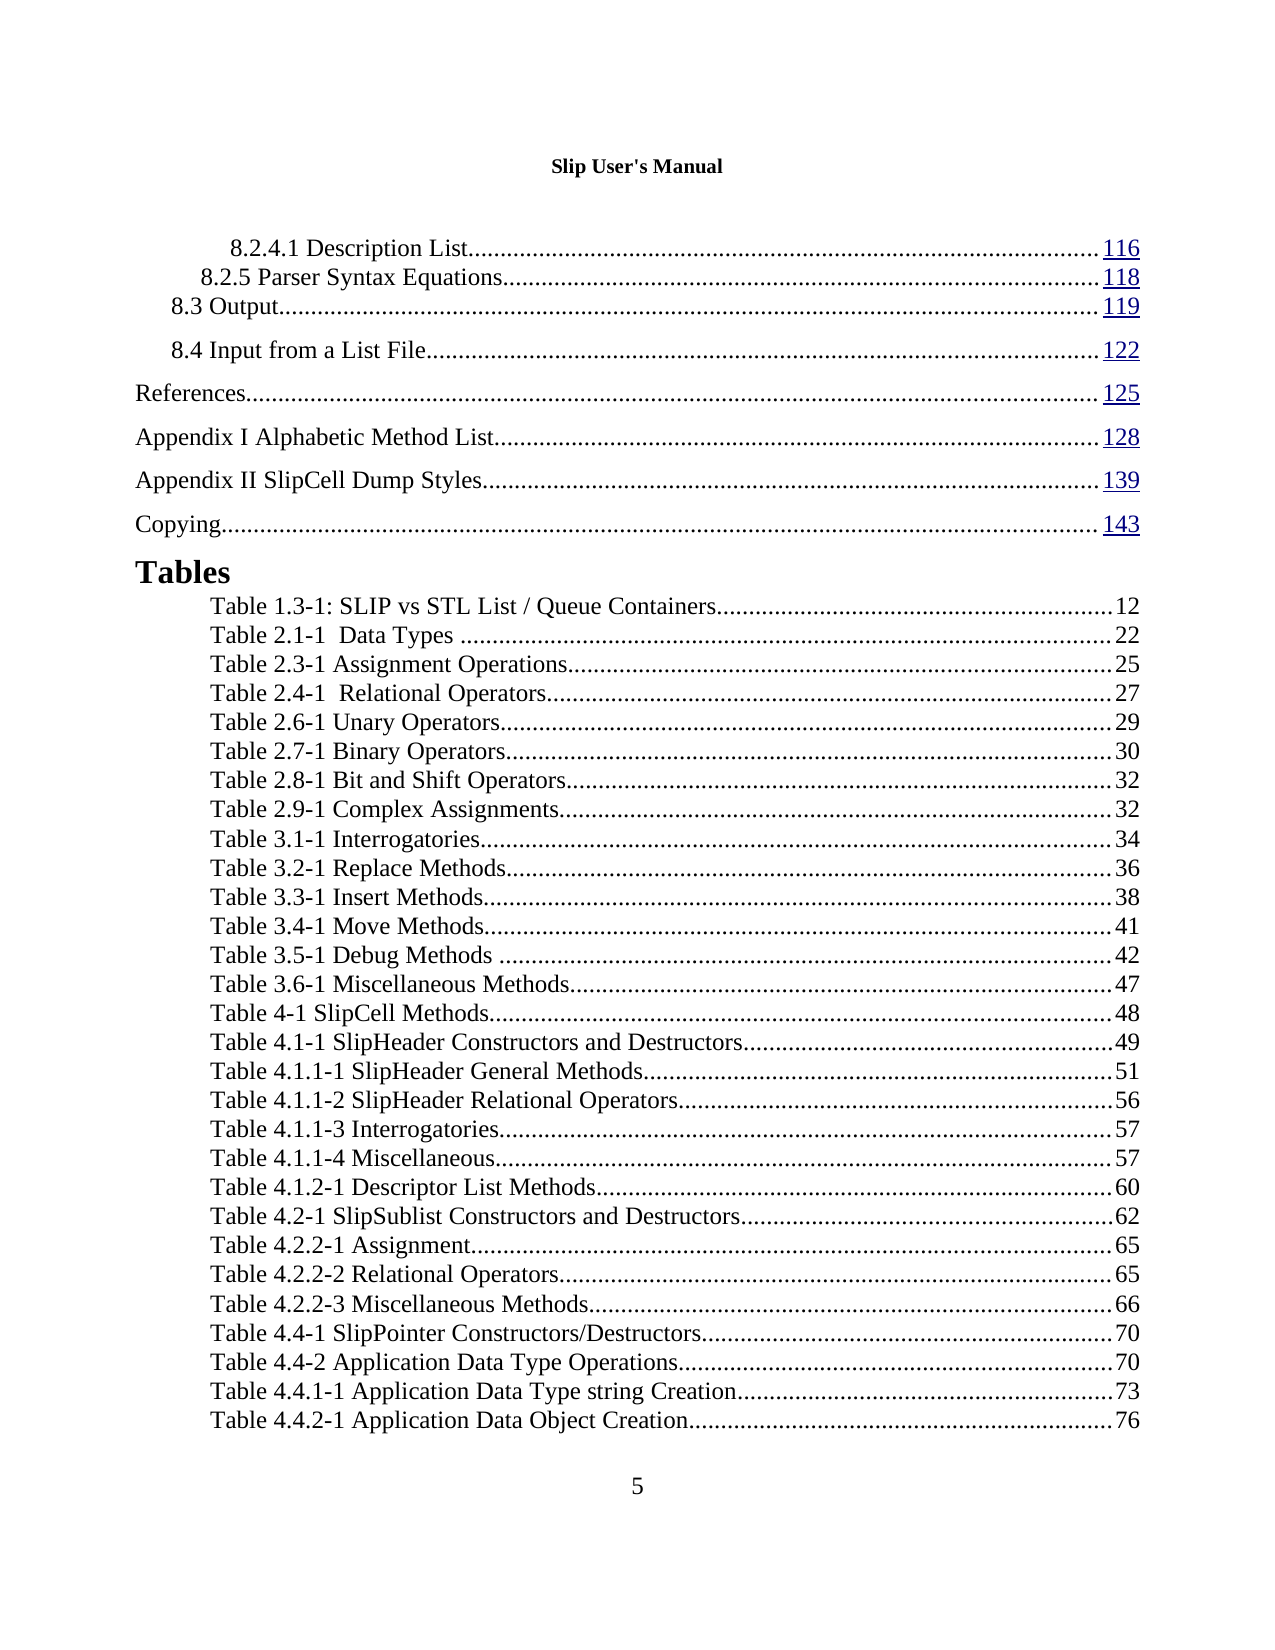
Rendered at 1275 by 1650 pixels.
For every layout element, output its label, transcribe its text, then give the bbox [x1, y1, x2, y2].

text Copying 143 [135, 509, 1140, 538]
text Table 2.4-1 Relational Operators 27 [135, 678, 1140, 707]
text Table 4.4.1-1 Application Data Type string Creation 73 [135, 1376, 1140, 1405]
text Table 4.1.2-1 Descriptor List Methods 60 [135, 1172, 1140, 1201]
text Table 4.2.2-3 Miscellaneous Methods 66 [135, 1288, 1140, 1317]
text Table 4.4.2-1 Application Data Object Creation 76 [135, 1405, 1140, 1434]
text Table 4.1-1 SlipHeader Constructors and Destructors 49 [135, 1027, 1140, 1056]
text Table 4.1.1-2 SlipHeader Relational Operators 56 [135, 1085, 1140, 1114]
text References 125 [135, 378, 1140, 407]
text Table 3.4-1 Move Methods 41 [135, 911, 1140, 940]
text Table 3.5-1 Debug Methods 42 [135, 940, 1140, 969]
text Table 2.6-1 Unary Operators 29 [135, 707, 1140, 736]
text Table 2.9-1 Complex Assignments 32 [135, 794, 1140, 823]
text Appendix II SlipCell Dump Styles 139 [135, 465, 1140, 494]
text 8.4 Input from a List File 122 [164, 335, 1140, 364]
text 8.3 Output 119 [164, 291, 1140, 320]
subtitle Tables [135, 552, 1140, 591]
text 8.2.5 Parser Syntax Equations 118 [194, 262, 1140, 291]
text 8.2.4.1 Description List 116 [223, 233, 1140, 262]
text Table 4.2.2-1 Assignment 65 [135, 1230, 1140, 1259]
text Table 4.1.1-3 Interrogatories 57 [135, 1114, 1140, 1143]
text Table 2.1-1 Data Types 22 [135, 620, 1140, 649]
text Table 4.1.1-1 SlipHeader General Methods 51 [135, 1056, 1140, 1085]
text Table 2.7-1 Binary Operators 30 [135, 736, 1140, 765]
text Table 4.2.2-2 Relational Operators 65 [135, 1259, 1140, 1288]
text Table 4.4-2 Application Data Type Operations 70 [135, 1347, 1140, 1376]
text Appendix I Alphabetic Method List 128 [135, 422, 1140, 451]
text Table 2.8-1 Bit and Shift Operators 32 [135, 765, 1140, 794]
text Table 3.6-1 Miscellaneous Methods 47 [135, 969, 1140, 998]
text Table 2.3-1 Assignment Operations 25 [135, 649, 1140, 678]
text Table 3.3-1 Insert Methods 38 [135, 882, 1140, 911]
text Table 4.1.1-4 Miscellaneous 57 [135, 1143, 1140, 1172]
text Table 3.1-1 Interrogatories 34 [135, 823, 1140, 852]
text Table 4.2-1 SlipSublist Constructors and Destructors 62 [135, 1201, 1140, 1230]
text Table 3.2-1 Replace Methods 36 [135, 852, 1140, 882]
text Table 4-1 SlipCell Methods 48 [135, 998, 1140, 1027]
text Table 1.3-1: SLIP vs STL List / Queue Containers 12 [135, 591, 1140, 620]
text Table 4.4-1 SlipPointer Constructors/Destructors 70 [135, 1317, 1140, 1347]
